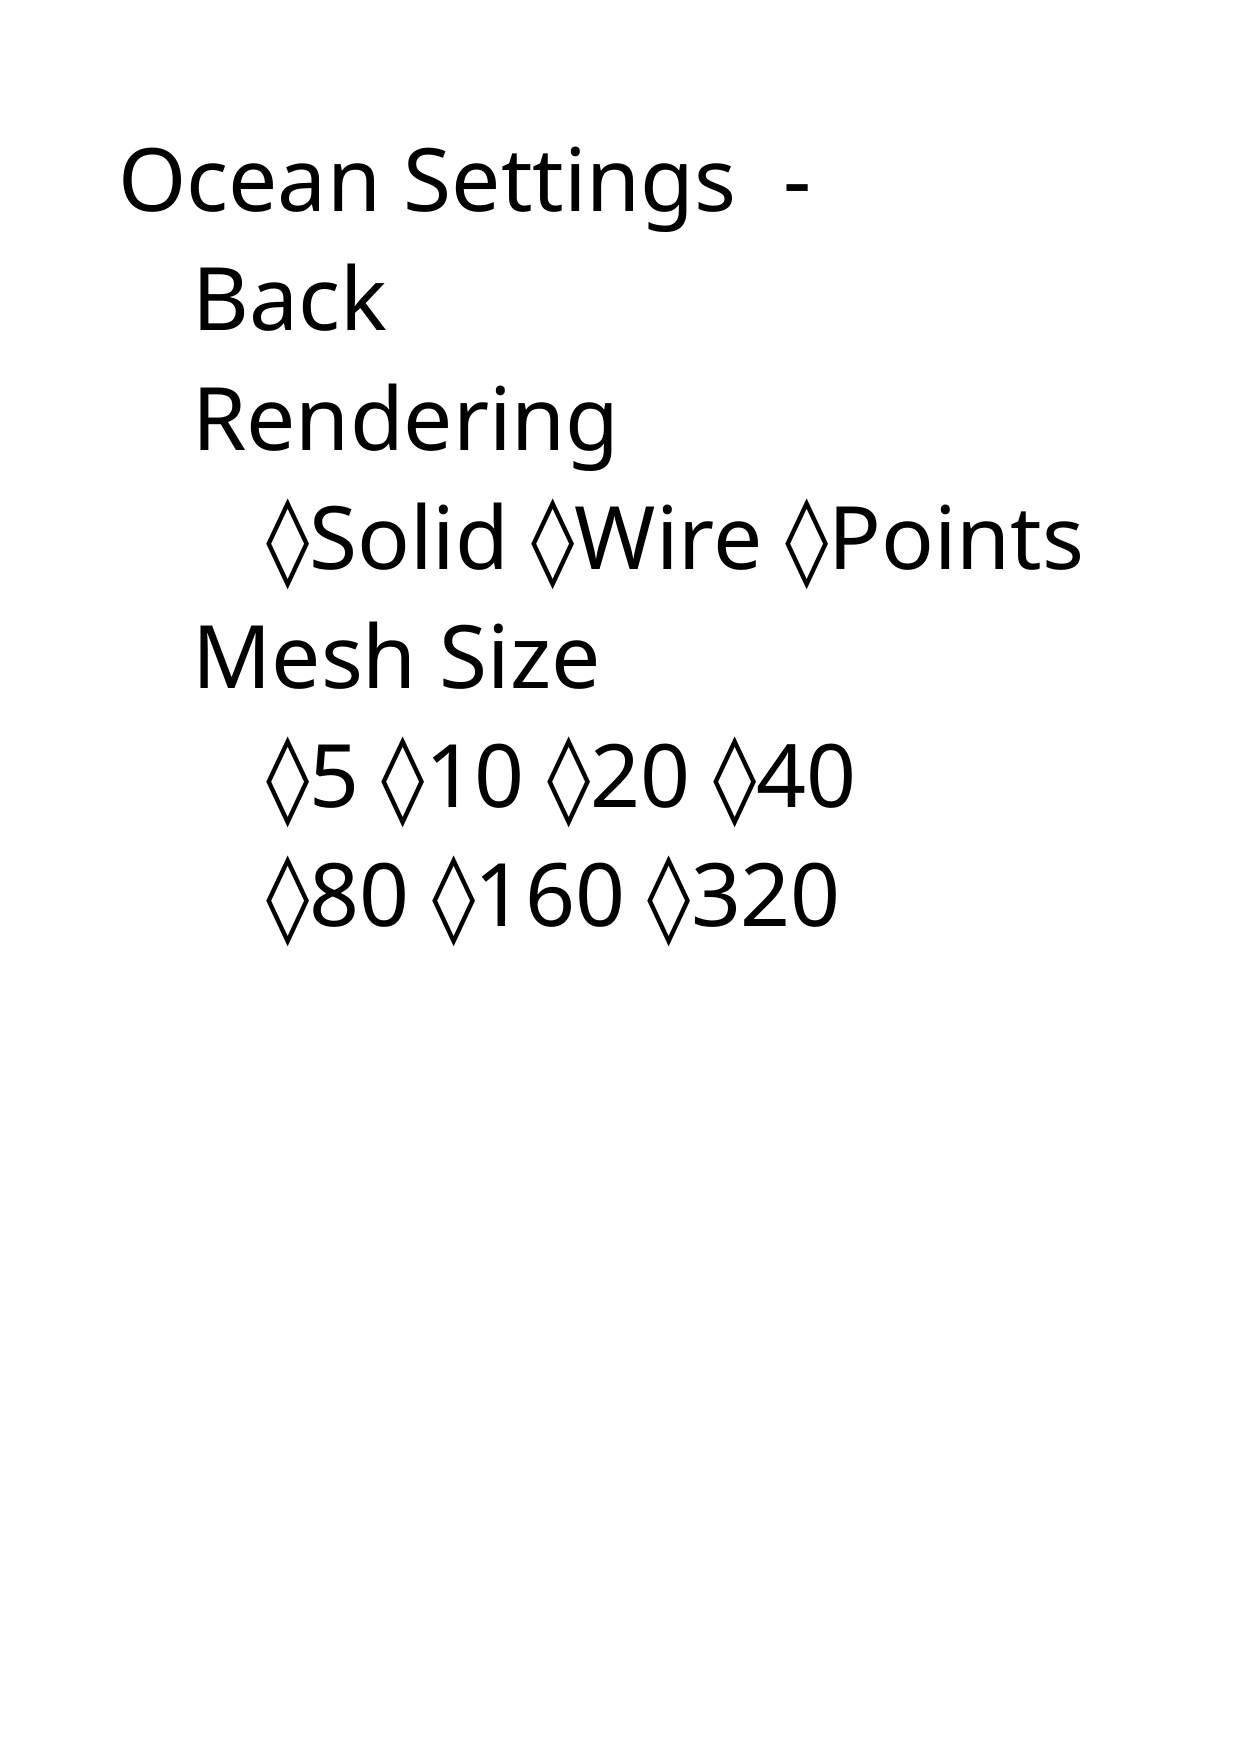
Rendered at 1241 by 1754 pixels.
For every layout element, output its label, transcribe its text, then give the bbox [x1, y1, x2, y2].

text Rendering [118, 356, 1122, 476]
text ◊5 ◊10 ◊20 ◊40 [118, 714, 1122, 833]
text Mesh Size [118, 595, 1122, 714]
text ◊80 ◊160 ◊320 [118, 833, 1122, 952]
text ◊Solid ◊Wire ◊Points [118, 476, 1122, 595]
text Ocean Settings - Back [118, 118, 1122, 356]
